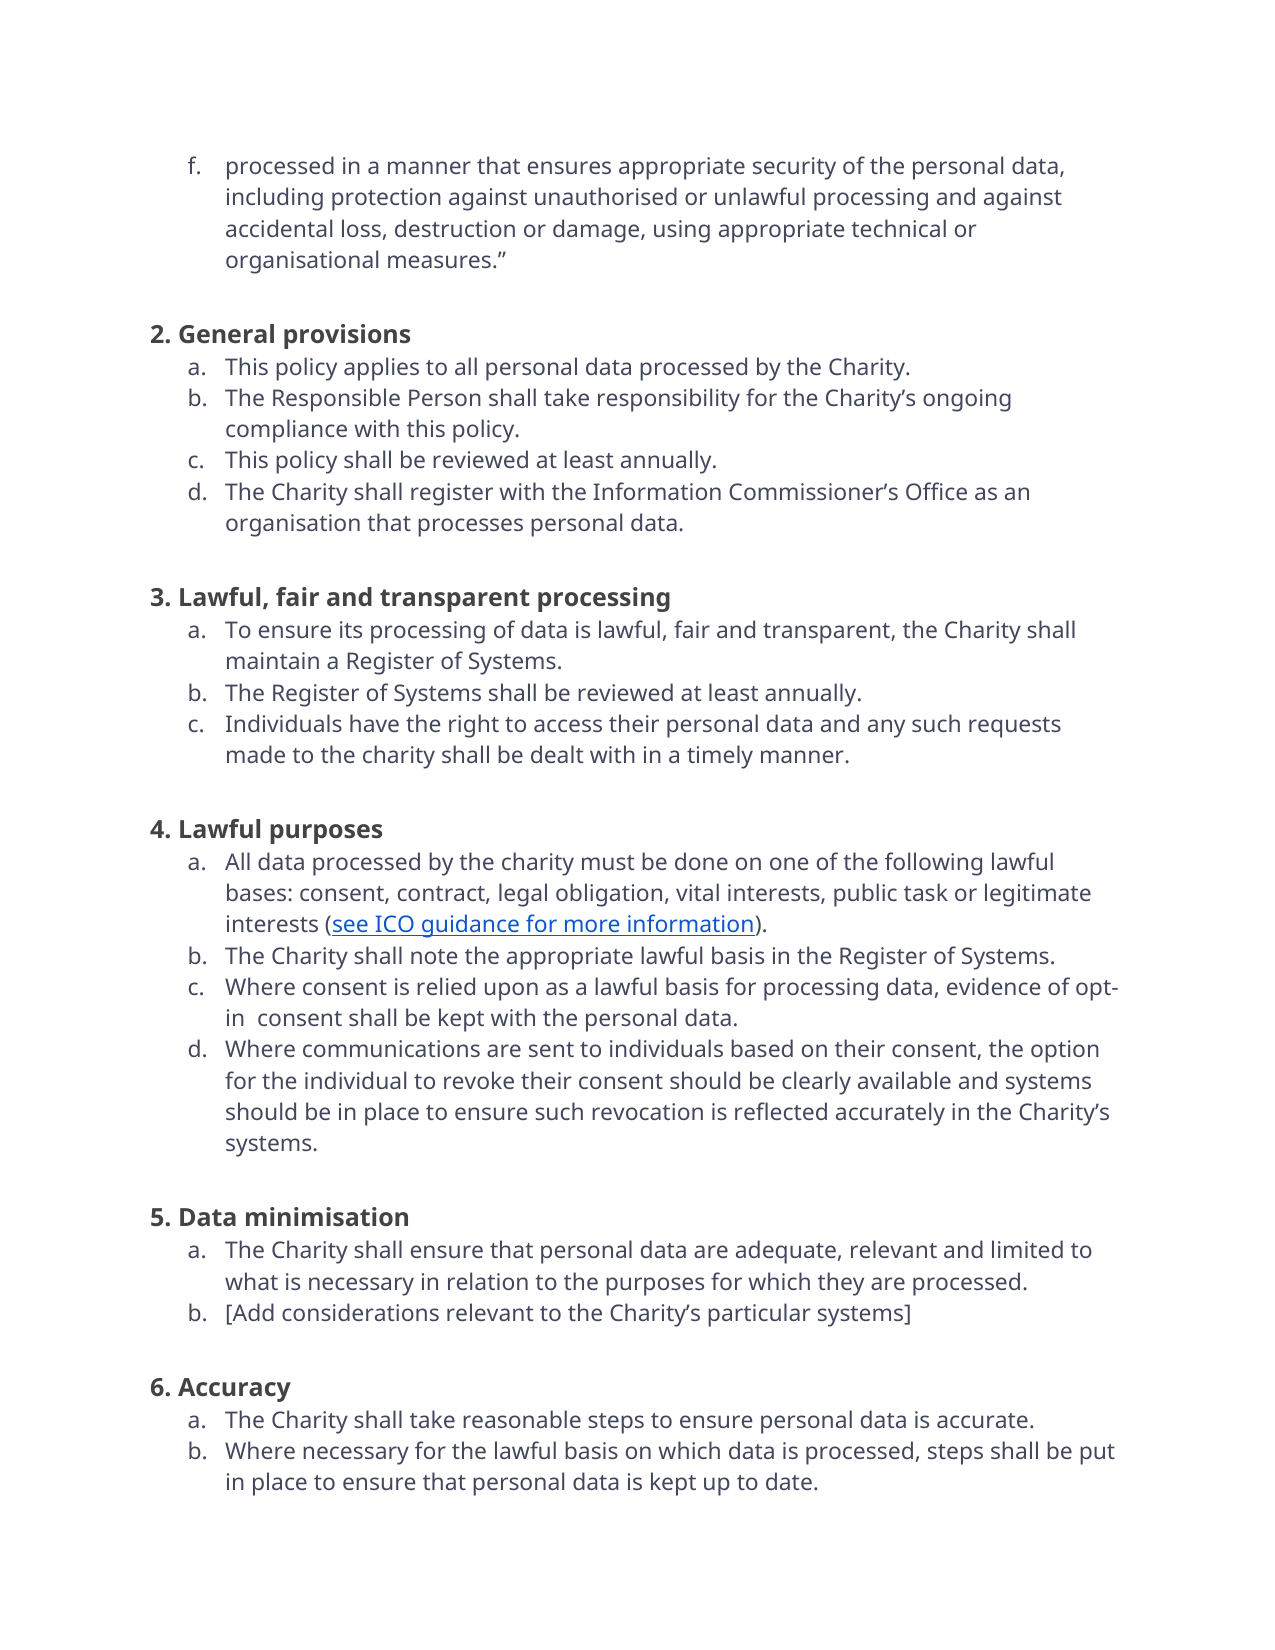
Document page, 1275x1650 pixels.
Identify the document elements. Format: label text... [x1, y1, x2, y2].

subtitle 3. Lawful, fair and transparent processing [150, 580, 1125, 614]
list This policy applies to all personal data processed by the Charity. [187, 351, 1125, 382]
subtitle 2. General provisions [150, 317, 1125, 351]
list The Charity shall ensure that personal data are adequate, relevant and limited to what is necessary in relation to the purposes for which they are processed. [187, 1234, 1125, 1297]
list Where communications are sent to individuals based on their consent, the option for the individual to revoke their consent should be clearly available and systems should be in place to ensure such revocation is reflected accurately in the Charity’s systems. [187, 1033, 1125, 1158]
list Where consent is relied upon as a lawful basis for processing data, evidence of opt-in consent shall be kept with the personal data. [187, 971, 1125, 1033]
list This policy shall be reviewed at least annually. [187, 444, 1125, 476]
list Individuals have the right to access their personal data and any such requests made to the charity shall be dealt with in a timely manner. [187, 708, 1125, 770]
list The Charity shall note the appropriate lawful basis in the Register of Systems. [187, 940, 1125, 971]
list The Responsible Person shall take responsibility for the Charity’s ongoing compliance with this policy. [187, 382, 1125, 444]
subtitle 6. Accuracy [150, 1369, 1125, 1404]
list The Charity shall register with the Information Commissioner’s Office as an organisation that processes personal data. [187, 476, 1125, 538]
subtitle 4. Lawful purposes [150, 812, 1125, 846]
list Where necessary for the lawful basis on which data is processed, steps shall be put in place to ensure that personal data is kept up to date. [187, 1435, 1125, 1497]
subtitle 5. Data minimisation [150, 1200, 1125, 1234]
list The Charity shall take reasonable steps to ensure personal data is accurate. [187, 1404, 1125, 1435]
list All data processed by the charity must be done on one of the following lawful bases: consent, contract, legal obligation, vital interests, public task or legitimate interests (see ICO guidance for more information). [187, 846, 1125, 940]
list The Register of Systems shall be reviewed at least annually. [187, 676, 1125, 708]
list To ensure its processing of data is lawful, fair and transparent, the Charity shall maintain a Register of Systems. [187, 614, 1125, 676]
list [Add considerations relevant to the Charity’s particular systems] [187, 1297, 1125, 1328]
list processed in a manner that ensures appropriate security of the personal data, including protection against unauthorised or unlawful processing and against accidental loss, destruction or damage, using appropriate technical or organisational measures.” [187, 150, 1125, 275]
